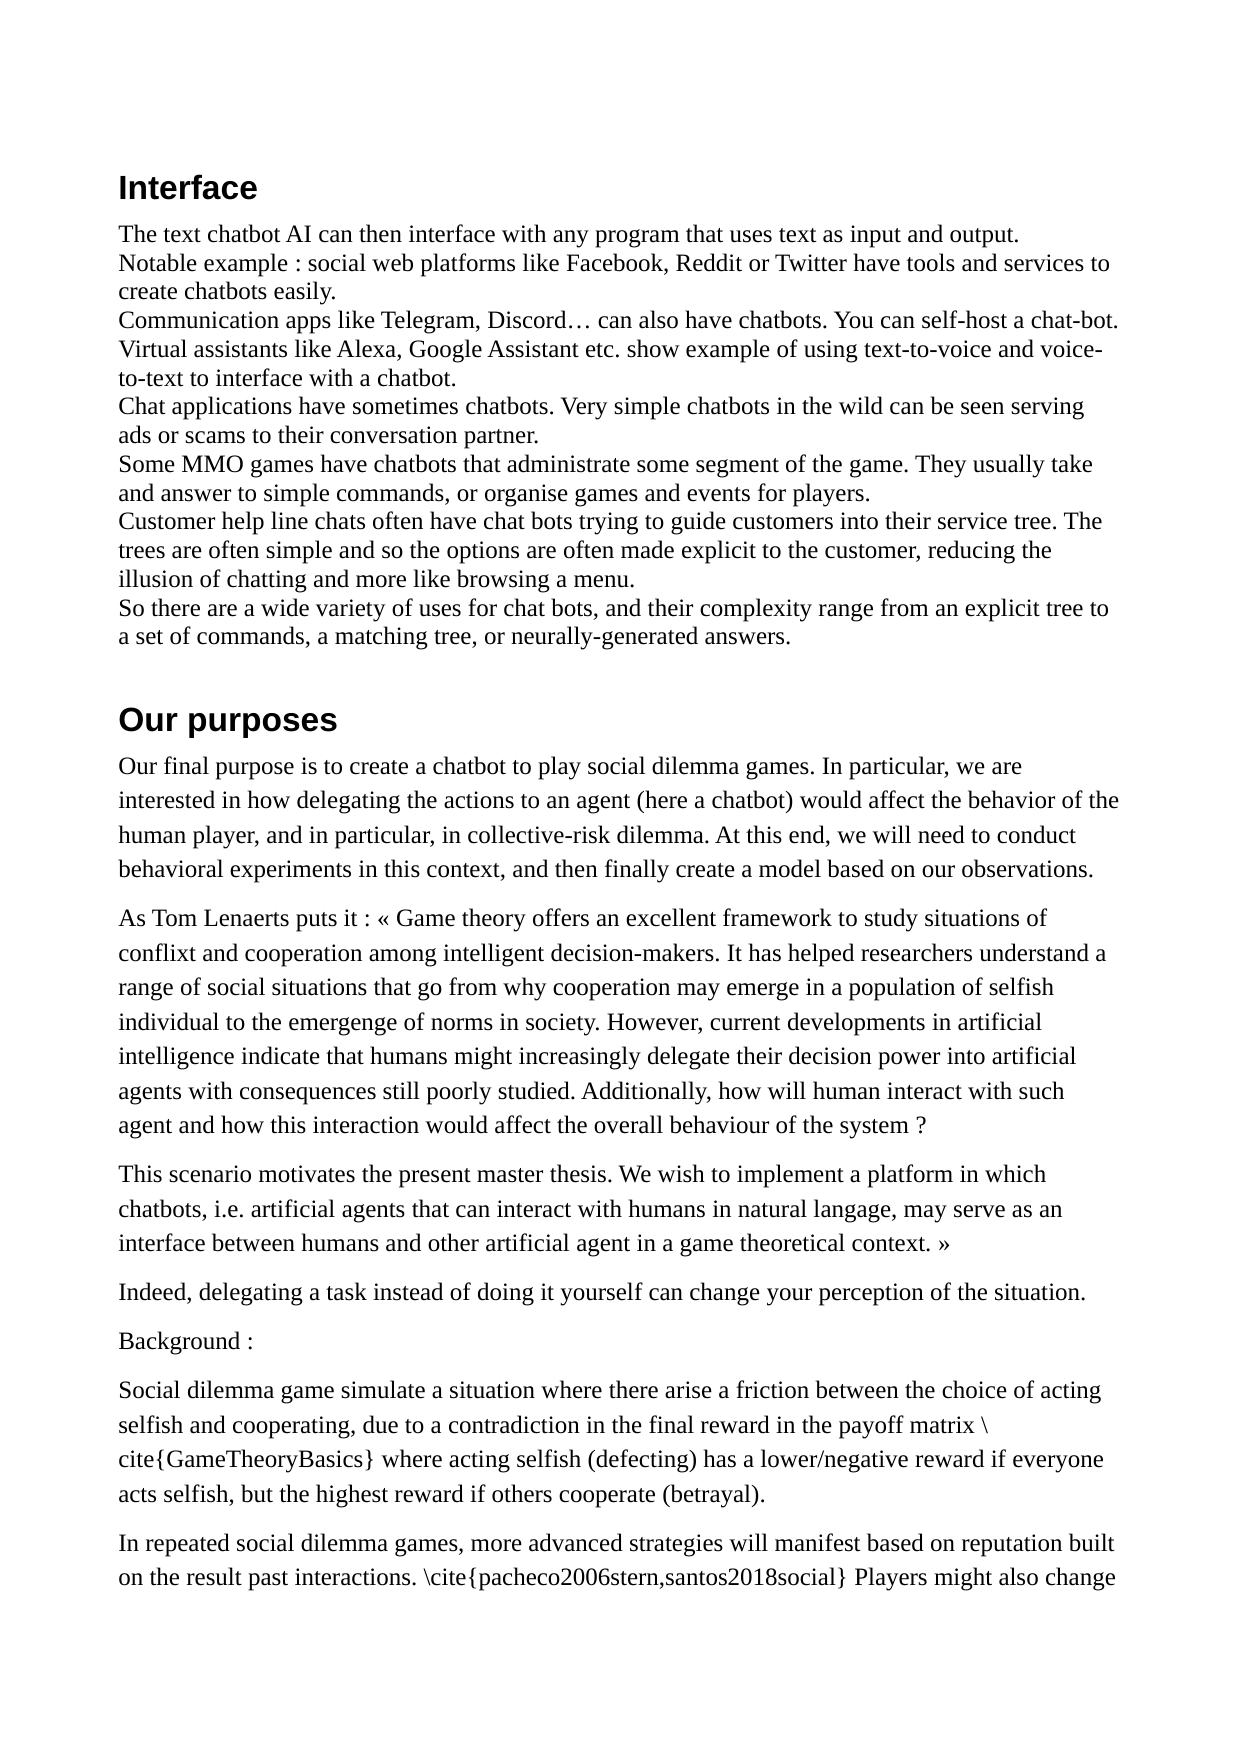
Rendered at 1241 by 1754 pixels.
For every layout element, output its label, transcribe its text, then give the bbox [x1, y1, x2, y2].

text This scenario motivates the present master thesis. We wish to implement a platform in which chatbots, i.e. artificial agents that can interact with humans in natural langage, may serve as an interface between humans and other artificial agent in a game theoretical context. » [118, 1159, 1122, 1257]
subtitle Interface [118, 168, 1122, 206]
text The text chatbot AI can then interface with any program that uses text as input and output. [118, 219, 1122, 248]
text As Tom Lenaerts puts it : « Game theory offers an excellent framework to study situations of conflixt and cooperation among intelligent decision-makers. It has helped researchers understand a range of social situations that go from why cooperation may emerge in a population of selfish individual to the emergenge of norms in society. However, current developments in artificial intelligence indicate that humans might increasingly delegate their decision power into artificial agents with consequences still poorly studied. Additionally, how will human interact with such agent and how this interaction would affect the overall behaviour of the system ? [118, 903, 1122, 1139]
text Indeed, delegating a task instead of doing it yourself can change your perception of the situation. [118, 1277, 1122, 1306]
text Virtual assistants like Alexa, Google Assistant etc. show example of using text-to-voice and voice-to-text to interface with a chatbot. [118, 334, 1122, 391]
text Communication apps like Telegram, Discord… can also have chatbots. You can self-host a chat-bot. [118, 305, 1122, 334]
text Customer help line chats often have chat bots trying to guide customers into their service tree. The trees are often simple and so the options are often made explicit to the customer, reducing the illusion of chatting and more like browsing a menu. [118, 506, 1122, 593]
text Chat applications have sometimes chatbots. Very simple chatbots in the wild can be seen serving ads or scams to their conversation partner. [118, 391, 1122, 449]
text Some MMO games have chatbots that administrate some segment of the game. They usually take and answer to simple commands, or organise games and events for players. [118, 449, 1122, 506]
subtitle Our purposes [118, 700, 1122, 738]
text So there are a wide variety of uses for chat bots, and their complexity range from an explicit tree to a set of commands, a matching tree, or neurally-generated answers. [118, 593, 1122, 650]
text Notable example : social web platforms like Facebook, Reddit or Twitter have tools and services to create chatbots easily. [118, 248, 1122, 305]
text In repeated social dilemma games, more advanced strategies will manifest based on reputation built on the result past interactions. \cite{pacheco2006stern,santos2018social} Players might also change [118, 1528, 1122, 1591]
text Background : [118, 1326, 1122, 1355]
text Our final purpose is to create a chatbot to play social dilemma games. In particular, we are interested in how delegating the actions to an agent (here a chatbot) would affect the behavior of the human player, and in particular, in collective-risk dilemma. At this end, we will need to conduct behavioral experiments in this context, and then finally create a model based on our observations. [118, 751, 1122, 883]
text Social dilemma game simulate a situation where there arise a friction between the choice of acting selfish and cooperating, due to a contradiction in the final reward in the payoff matrix \cite{GameTheoryBasics} where acting selfish (defecting) has a lower/negative reward if everyone acts selfish, but the highest reward if others cooperate (betrayal). [118, 1375, 1122, 1508]
